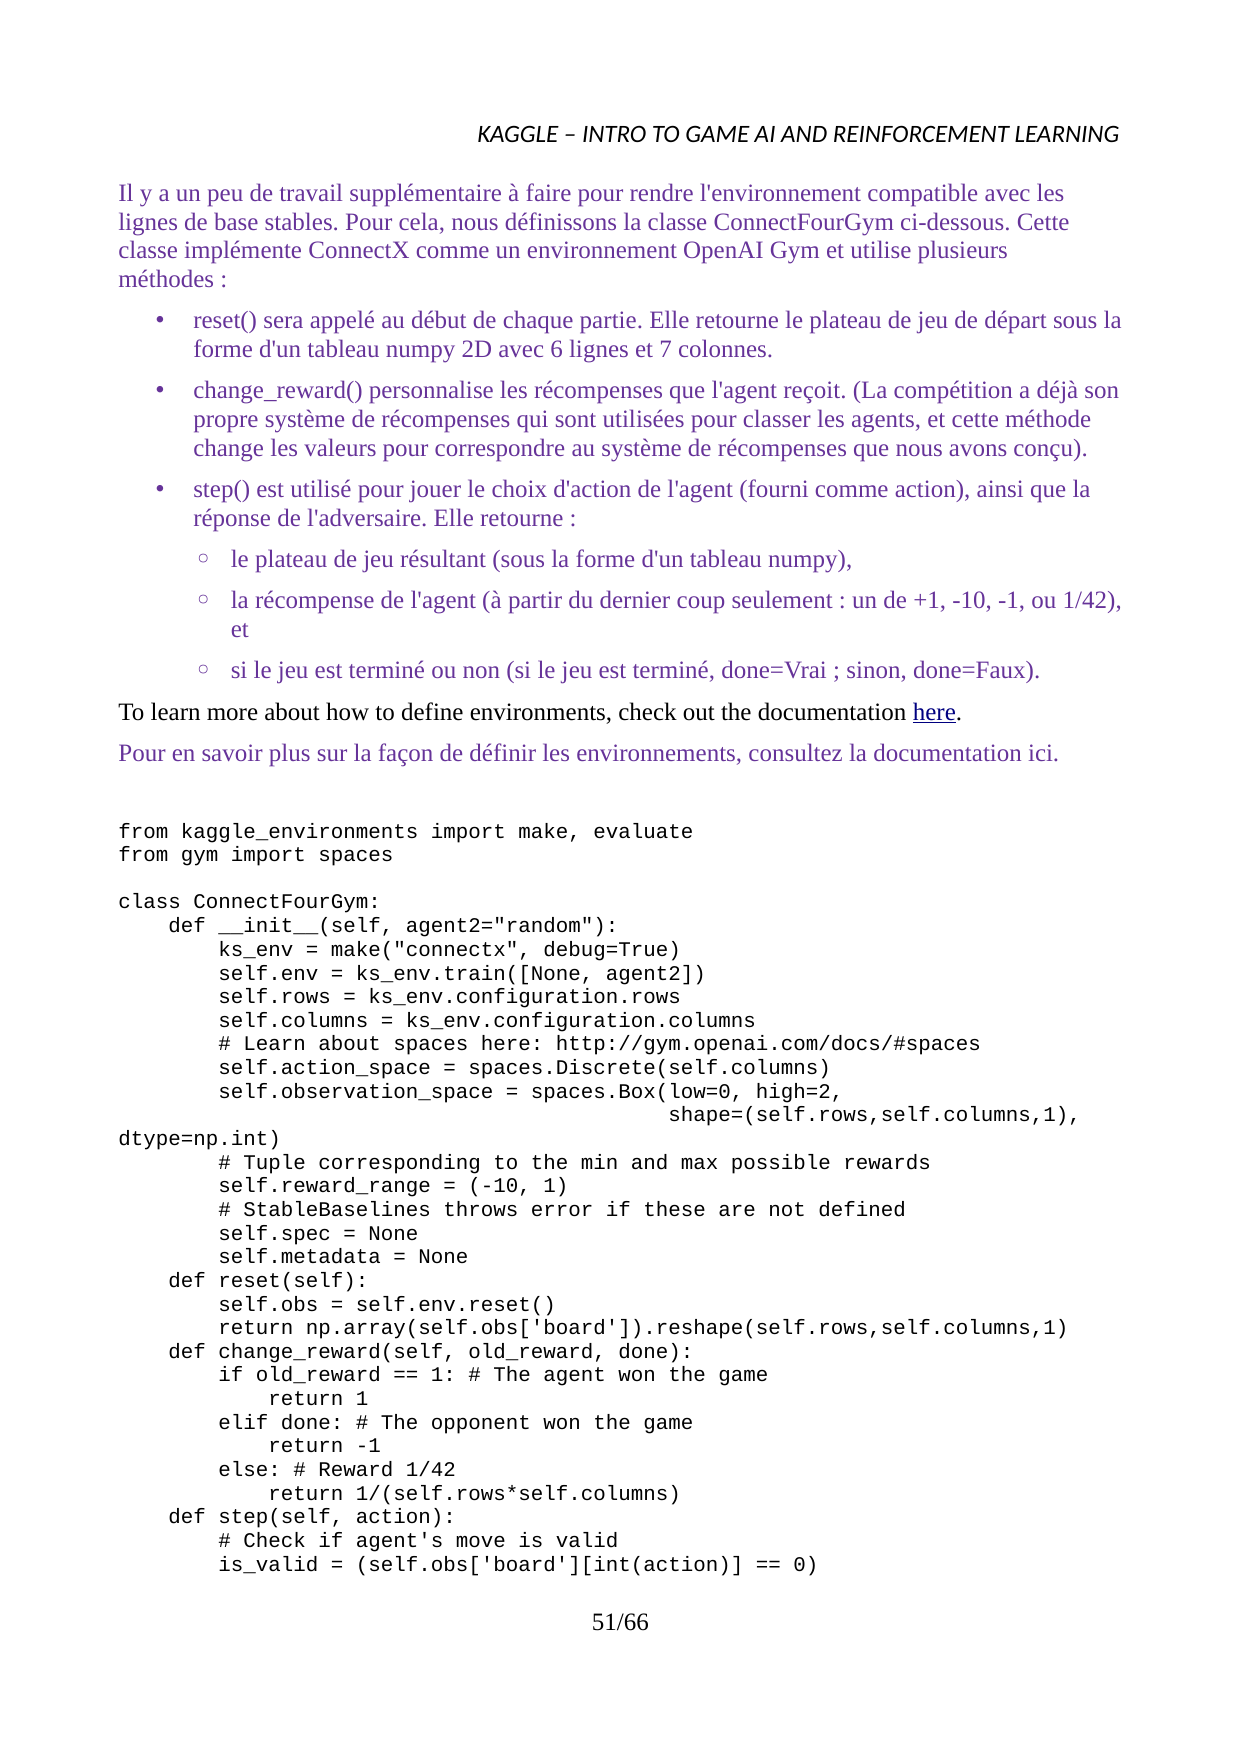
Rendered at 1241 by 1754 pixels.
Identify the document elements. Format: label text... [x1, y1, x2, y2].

text # Check if agent's move is valid [118, 1530, 1122, 1554]
text # Learn about spaces here: http://gym.openai.com/docs/#spaces [118, 1033, 1122, 1057]
text else: # Reward 1/42 [118, 1459, 1122, 1483]
text def step(self, action): [118, 1506, 1122, 1530]
text class ConnectFourGym: [118, 892, 1122, 915]
text self.observation_space = spaces.Box(low=0, high=2, [118, 1081, 1122, 1104]
text def __init__(self, agent2="random"): [118, 915, 1122, 939]
text return 1 [118, 1388, 1122, 1412]
text return 1/(self.rows*self.columns) [118, 1483, 1122, 1506]
list change_reward() personnalise les récompenses que l'agent reçoit. (La compétition a déjà son propre système de récompenses qui sont utilisées pour classer les agents, et cette méthode change les valeurs pour correspondre au système de récompenses que nous avons conçu). [156, 376, 1122, 462]
text Il y a un peu de travail supplémentaire à faire pour rendre l'environnement compatible avec les lignes de base stables. Pour cela, nous définissons la classe ConnectFourGym ci-dessous. Cette classe implémente ConnectX comme un environnement OpenAI Gym et utilise plusieurs méthodes : [118, 178, 1122, 293]
list si le jeu est terminé ou non (si le jeu est terminé, done=Vrai ; sinon, done=Faux). [193, 656, 1122, 684]
text self.spec = None [118, 1223, 1122, 1246]
text return np.array(self.obs['board']).reshape(self.rows,self.columns,1) [118, 1317, 1122, 1341]
text is_valid = (self.obs['board'][int(action)] == 0) [118, 1554, 1122, 1577]
text shape=(self.rows,self.columns,1), dtype=np.int) [118, 1104, 1122, 1152]
list le plateau de jeu résultant (sous la forme d'un tableau numpy), [193, 544, 1122, 573]
list step() est utilisé pour jouer le choix d'action de l'agent (fourni comme action), ainsi que la réponse de l'adversaire. Elle retourne : [156, 474, 1122, 532]
text self.reward_range = (-10, 1) [118, 1175, 1122, 1199]
text self.metadata = None [118, 1246, 1122, 1270]
text self.action_space = spaces.Discrete(self.columns) [118, 1057, 1122, 1081]
text ks_env = make("connectx", debug=True) [118, 939, 1122, 962]
text return -1 [118, 1435, 1122, 1459]
text from kaggle_environments import make, evaluate [118, 821, 1122, 844]
text if old_reward == 1: # The agent won the game [118, 1364, 1122, 1388]
text self.env = ks_env.train([None, agent2]) [118, 962, 1122, 986]
text def reset(self): [118, 1270, 1122, 1293]
list reset() sera appelé au début de chaque partie. Elle retourne le plateau de jeu de départ sous la forme d'un tableau numpy 2D avec 6 lignes et 7 colonnes. [156, 306, 1122, 363]
text Pour en savoir plus sur la façon de définir les environnements, consultez la documentation ici. [118, 738, 1122, 767]
text # StableBaselines throws error if these are not defined [118, 1199, 1122, 1223]
text To learn more about how to define environments, check out the documentation here. [118, 697, 1122, 726]
text self.obs = self.env.reset() [118, 1293, 1122, 1317]
text from gym import spaces [118, 844, 1122, 868]
text self.columns = ks_env.configuration.columns [118, 1010, 1122, 1033]
text self.rows = ks_env.configuration.rows [118, 986, 1122, 1010]
text elif done: # The opponent won the game [118, 1412, 1122, 1435]
list la récompense de l'agent (à partir du dernier coup seulement : un de +1, -10, -1, ou 1/42), et [193, 586, 1122, 643]
text # Tuple corresponding to the min and max possible rewards [118, 1152, 1122, 1175]
text def change_reward(self, old_reward, done): [118, 1341, 1122, 1364]
